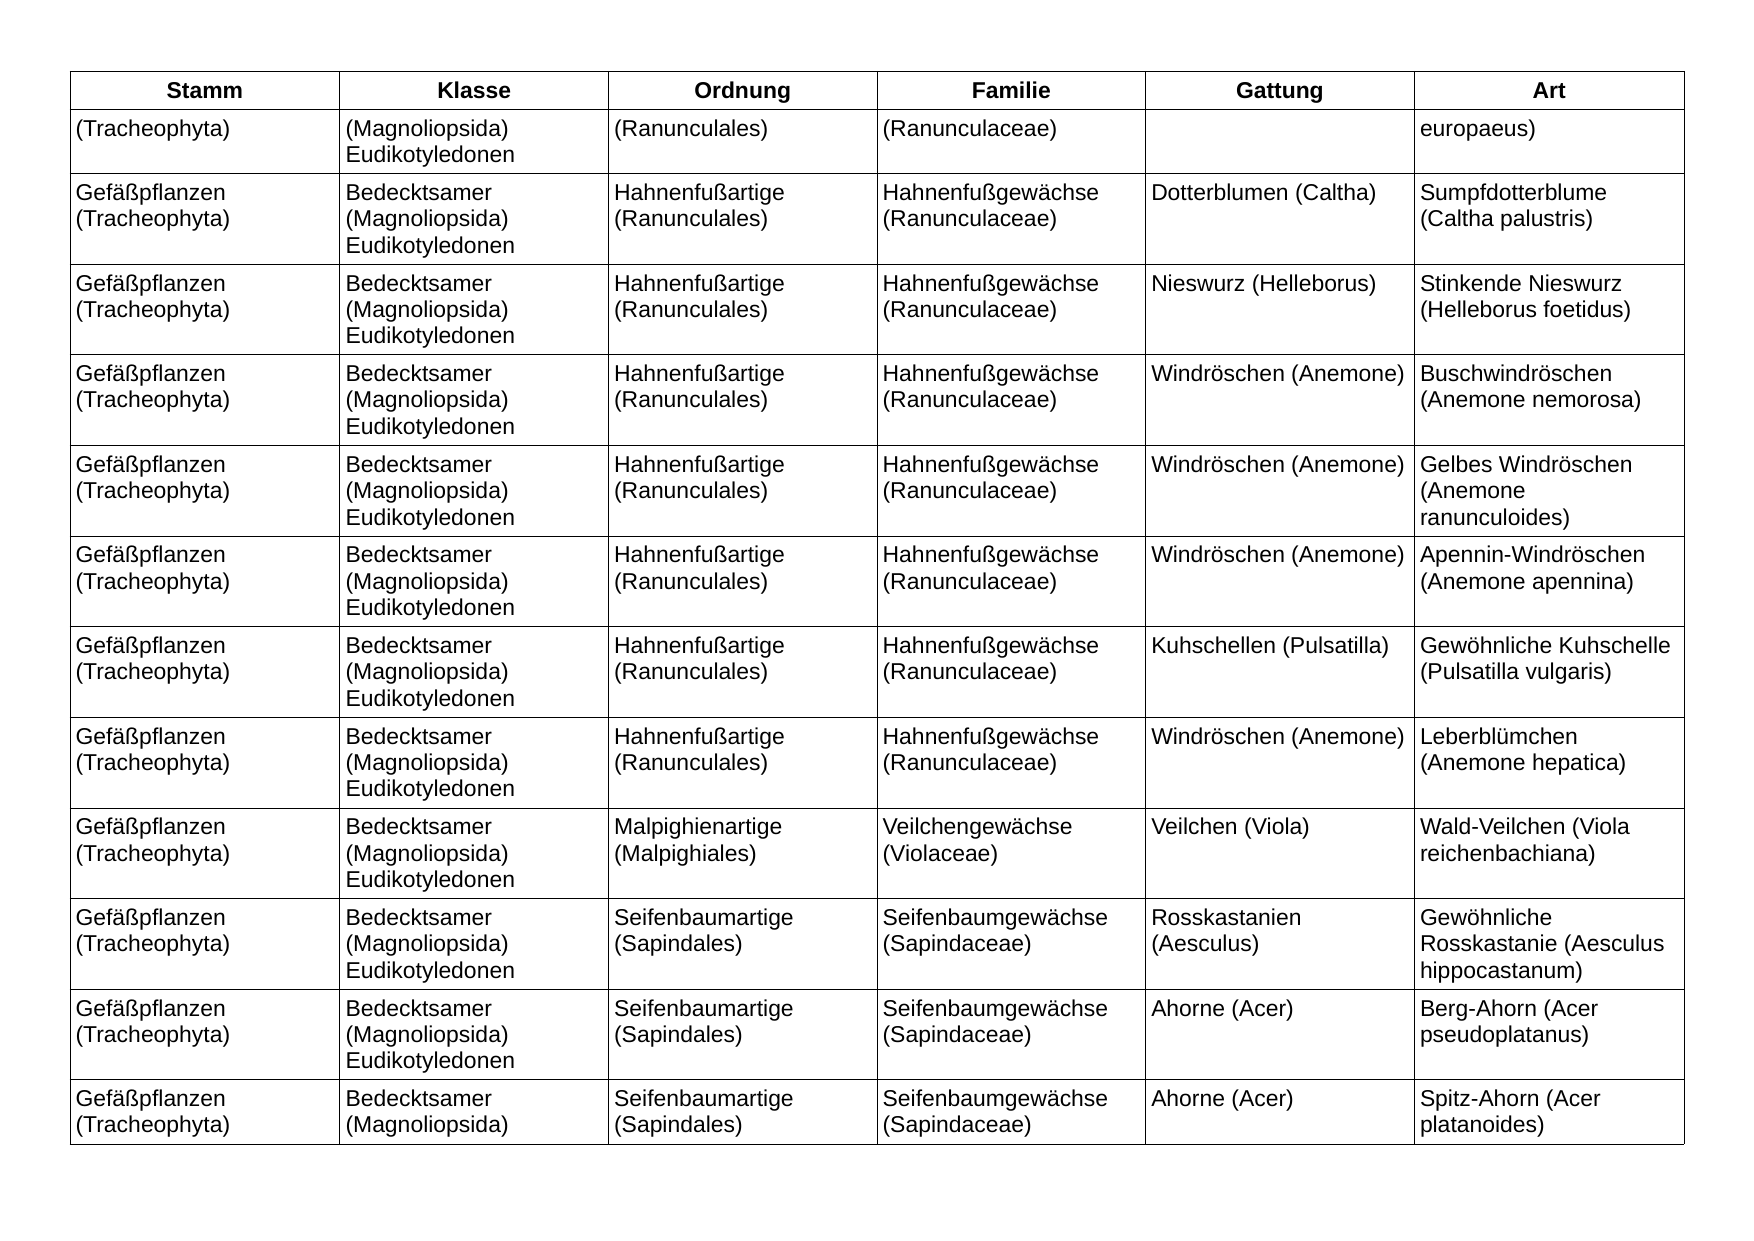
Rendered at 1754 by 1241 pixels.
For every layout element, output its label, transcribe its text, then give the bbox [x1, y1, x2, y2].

table_header Klasse [340, 72, 608, 109]
table_cell Bedecktsamer (Magnoliopsida) Eudikotyledonen [340, 899, 608, 989]
table_cell Seifenbaumartige (Sapindales) [609, 899, 877, 989]
table_cell Seifenbaumartige (Sapindales) [609, 990, 877, 1079]
table_cell Hahnenfußartige (Ranunculales) [609, 174, 877, 264]
table_cell Sumpfdotterblume (Caltha palustris) [1415, 174, 1684, 264]
table_cell Gefäßpflanzen (Tracheophyta) [71, 446, 339, 536]
table_cell Bedecktsamer (Magnoliopsida) Eudikotyledonen [340, 265, 608, 354]
table_cell Ahorne (Acer) [1146, 990, 1414, 1079]
table_cell Stinkende Nieswurz (Helleborus foetidus) [1415, 265, 1684, 354]
table_cell Hahnenfußartige (Ranunculales) [609, 265, 877, 354]
table_cell Bedecktsamer (Magnoliopsida) Eudikotyledonen [340, 809, 608, 898]
table_cell Apennin-Windröschen (Anemone apennina) [1415, 537, 1684, 626]
table_cell Veilchengewächse (Violaceae) [878, 809, 1145, 898]
table_cell Gefäßpflanzen (Tracheophyta) [71, 174, 339, 264]
table_cell (Ranunculaceae) [878, 110, 1145, 173]
table_cell Windröschen (Anemone) [1146, 537, 1414, 626]
table_cell Seifenbaumgewächse (Sapindaceae) [878, 1080, 1145, 1143]
table_cell [1146, 110, 1414, 173]
table_cell Bedecktsamer (Magnoliopsida) [340, 1080, 608, 1143]
table_cell Rosskastanien (Aesculus) [1146, 899, 1414, 989]
table_cell europaeus) [1415, 110, 1684, 173]
table_cell Leberblümchen (Anemone hepatica) [1415, 718, 1684, 807]
table_cell Gefäßpflanzen (Tracheophyta) [71, 537, 339, 626]
table_cell Gewöhnliche Kuhschelle (Pulsatilla vulgaris) [1415, 627, 1684, 717]
table_cell Hahnenfußgewächse (Ranunculaceae) [878, 355, 1145, 445]
table_cell Berg-Ahorn (Acer pseudoplatanus) [1415, 990, 1684, 1079]
table_cell Hahnenfußgewächse (Ranunculaceae) [878, 446, 1145, 536]
table_cell Hahnenfußartige (Ranunculales) [609, 446, 877, 536]
table_cell Bedecktsamer (Magnoliopsida) Eudikotyledonen [340, 174, 608, 264]
table_cell Gefäßpflanzen (Tracheophyta) [71, 809, 339, 898]
table_cell Hahnenfußartige (Ranunculales) [609, 718, 877, 807]
table_cell Spitz-Ahorn (Acer platanoides) [1415, 1080, 1684, 1143]
table_cell Bedecktsamer (Magnoliopsida) Eudikotyledonen [340, 446, 608, 536]
table_cell Ahorne (Acer) [1146, 1080, 1414, 1143]
table_cell Hahnenfußgewächse (Ranunculaceae) [878, 718, 1145, 807]
table_cell Nieswurz (Helleborus) [1146, 265, 1414, 354]
table_cell Wald-Veilchen (Viola reichenbachiana) [1415, 809, 1684, 898]
table_cell Dotterblumen (Caltha) [1146, 174, 1414, 264]
table_cell Windröschen (Anemone) [1146, 718, 1414, 807]
table_cell Hahnenfußgewächse (Ranunculaceae) [878, 265, 1145, 354]
table_header Stamm [71, 72, 339, 109]
table_cell Gefäßpflanzen (Tracheophyta) [71, 990, 339, 1079]
table_cell Hahnenfußartige (Ranunculales) [609, 537, 877, 626]
table_cell Bedecktsamer (Magnoliopsida) Eudikotyledonen [340, 718, 608, 807]
table_cell Gefäßpflanzen (Tracheophyta) [71, 355, 339, 445]
table_cell Seifenbaumgewächse (Sapindaceae) [878, 899, 1145, 989]
table_header Ordnung [609, 72, 877, 109]
table_cell Bedecktsamer (Magnoliopsida) Eudikotyledonen [340, 990, 608, 1079]
table_cell Windröschen (Anemone) [1146, 446, 1414, 536]
table_cell Malpighienartige (Malpighiales) [609, 809, 877, 898]
table_cell Gefäßpflanzen (Tracheophyta) [71, 627, 339, 717]
table_cell (Tracheophyta) [71, 110, 339, 173]
table_cell Gelbes Windröschen (Anemone ranunculoides) [1415, 446, 1684, 536]
table_cell Gefäßpflanzen (Tracheophyta) [71, 718, 339, 807]
table_cell Kuhschellen (Pulsatilla) [1146, 627, 1414, 717]
table_cell Bedecktsamer (Magnoliopsida) Eudikotyledonen [340, 537, 608, 626]
table_cell Seifenbaumartige (Sapindales) [609, 1080, 877, 1143]
table_cell Hahnenfußgewächse (Ranunculaceae) [878, 537, 1145, 626]
table_header Gattung [1146, 72, 1414, 109]
table_cell Gefäßpflanzen (Tracheophyta) [71, 899, 339, 989]
table_cell Hahnenfußartige (Ranunculales) [609, 627, 877, 717]
table_cell Buschwindröschen (Anemone nemorosa) [1415, 355, 1684, 445]
table_cell (Magnoliopsida) Eudikotyledonen [340, 110, 608, 173]
table_cell Hahnenfußgewächse (Ranunculaceae) [878, 627, 1145, 717]
table_header Art [1415, 72, 1684, 109]
table_cell Gefäßpflanzen (Tracheophyta) [71, 1080, 339, 1143]
table_cell Gefäßpflanzen (Tracheophyta) [71, 265, 339, 354]
table_cell Bedecktsamer (Magnoliopsida) Eudikotyledonen [340, 355, 608, 445]
table_cell Windröschen (Anemone) [1146, 355, 1414, 445]
table_cell (Ranunculales) [609, 110, 877, 173]
table_cell Bedecktsamer (Magnoliopsida) Eudikotyledonen [340, 627, 608, 717]
table_header Familie [878, 72, 1145, 109]
table_cell Seifenbaumgewächse (Sapindaceae) [878, 990, 1145, 1079]
table_cell Veilchen (Viola) [1146, 809, 1414, 898]
table_cell Hahnenfußgewächse (Ranunculaceae) [878, 174, 1145, 264]
table_cell Gewöhnliche Rosskastanie (Aesculus hippocastanum) [1415, 899, 1684, 989]
table_cell Hahnenfußartige (Ranunculales) [609, 355, 877, 445]
